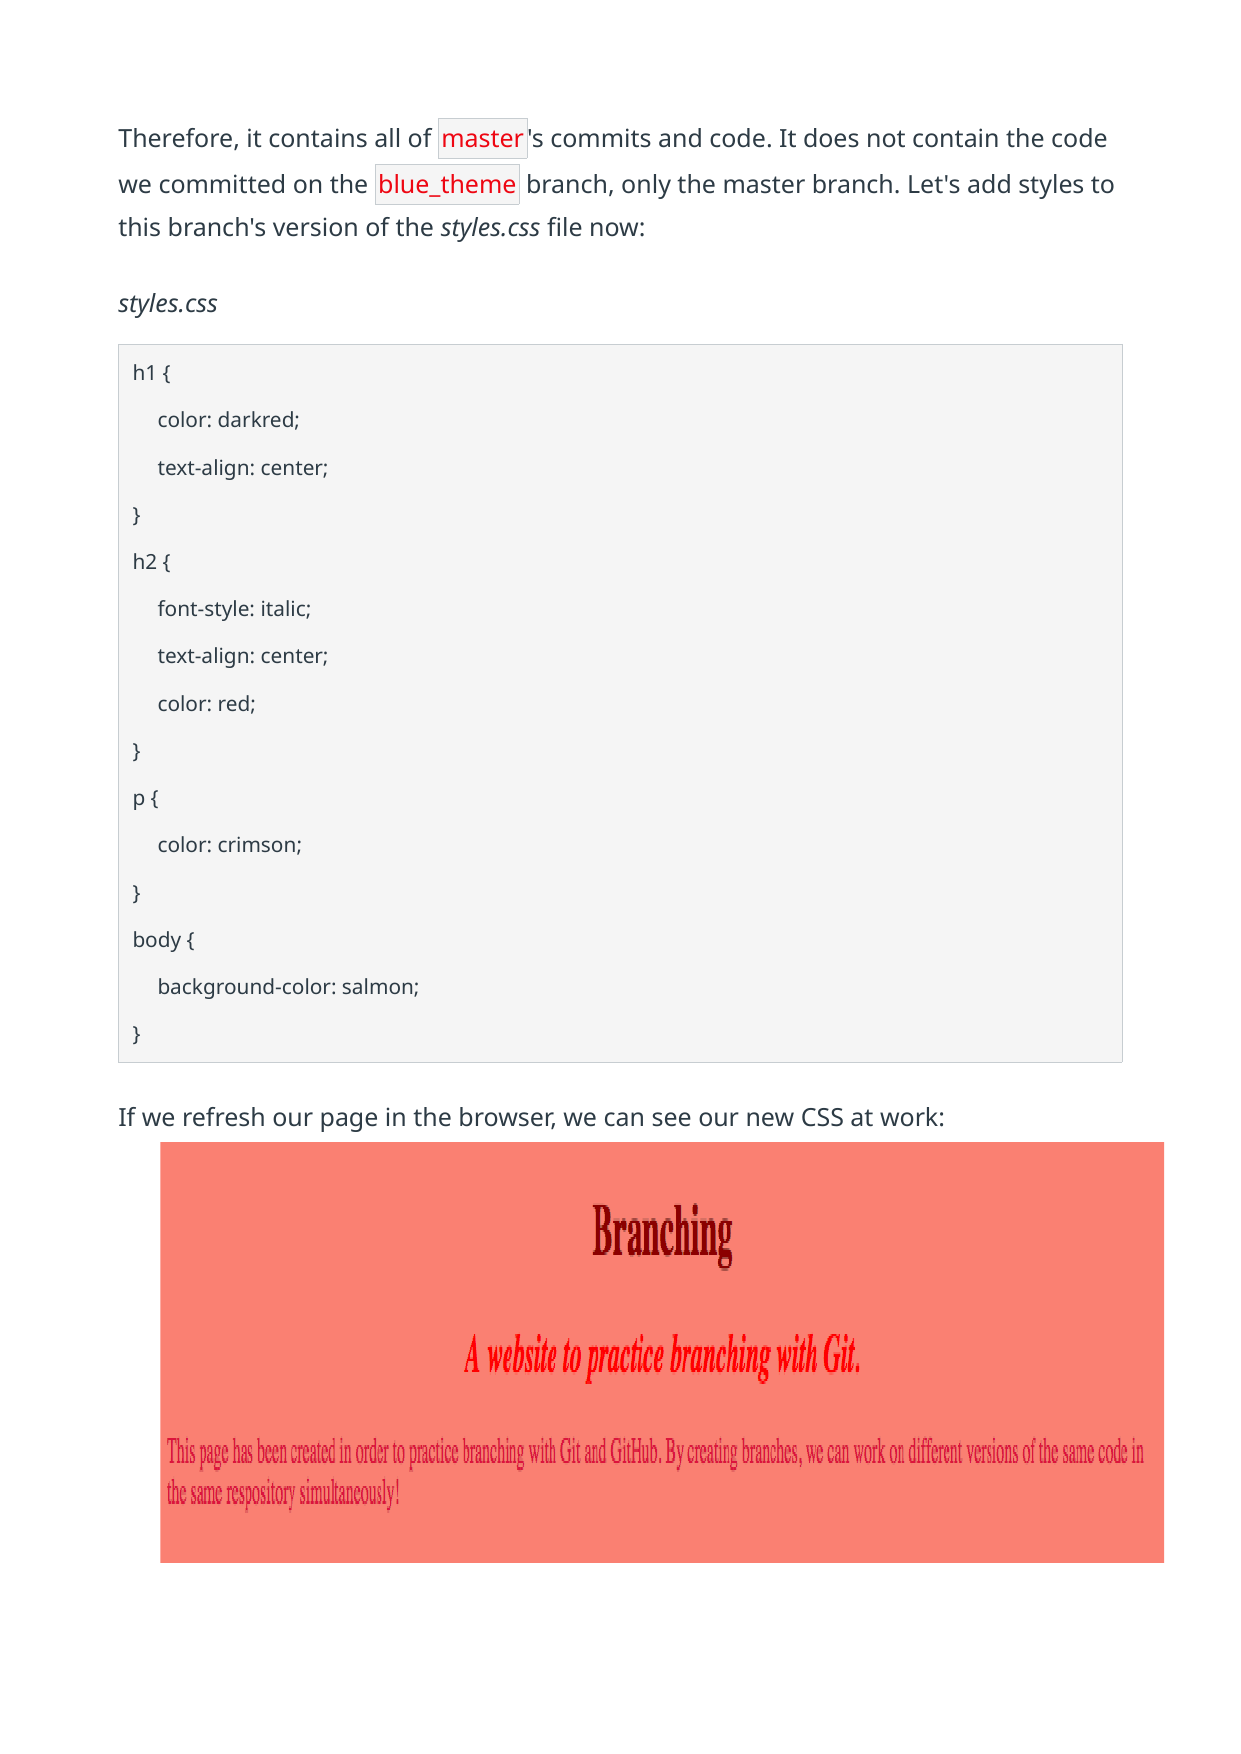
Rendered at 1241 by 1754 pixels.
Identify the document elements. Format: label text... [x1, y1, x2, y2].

text h1 { [119, 345, 1122, 387]
text color: crimson; [119, 816, 1122, 859]
text } [119, 722, 1122, 764]
text background-color: salmon; [119, 958, 1122, 1001]
text If we refresh our page in the browser, we can see our new CSS at work: [118, 1099, 1122, 1134]
text font-style: italic; [119, 580, 1122, 623]
text } [119, 1005, 1122, 1062]
text styles.css [118, 286, 1122, 320]
text } [119, 486, 1122, 528]
text } [119, 864, 1122, 906]
text body { [119, 911, 1122, 953]
text h2 { [119, 533, 1122, 576]
text color: darkred; [119, 391, 1122, 434]
text color: red; [119, 675, 1122, 717]
text text-align: center; [119, 627, 1122, 670]
text p { [119, 769, 1122, 812]
picture [160, 1142, 1165, 1563]
text Therefore, it contains all of master's commits and code. It does not contain the code we committed on the blue_theme branch, only the master branch. Let's add styles to this branch's version of the styles.css file now: [118, 118, 1122, 243]
text text-align: center; [119, 438, 1122, 481]
